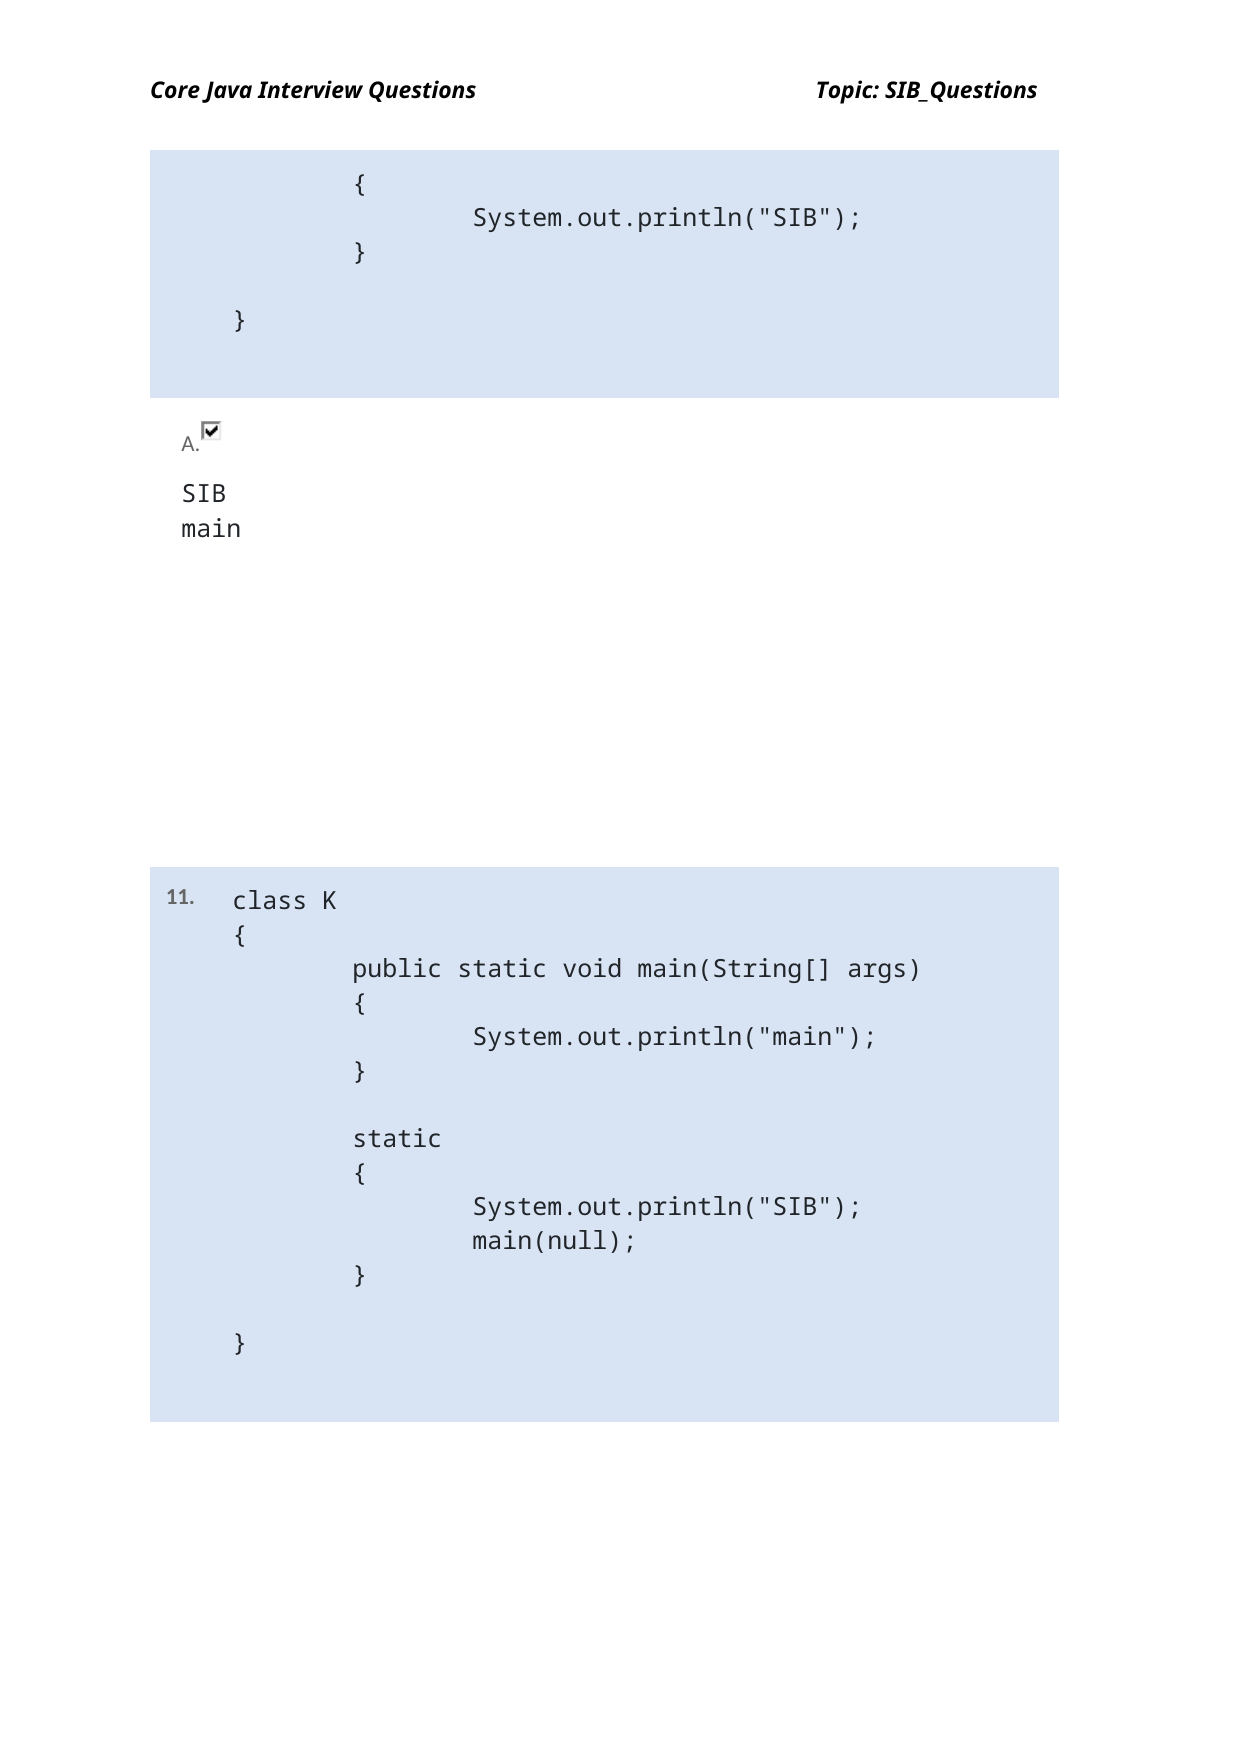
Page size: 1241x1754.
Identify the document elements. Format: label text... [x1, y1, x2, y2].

table_header A. SIB main [181, 414, 250, 646]
table_header class K { public static void main(String[] args) { System.out.println("main"); } static { System.out.println("SIB"); main(null); } } [216, 867, 1059, 1422]
table_cell { System.out.println("SIB"); } } [216, 150, 1059, 398]
table_header [181, 1471, 242, 1559]
table_cell [150, 1422, 1090, 1574]
table_cell [1059, 150, 1090, 398]
table_header [181, 715, 442, 783]
table_cell [150, 150, 216, 398]
table_header [181, 783, 250, 851]
table_header 11. [150, 867, 216, 1422]
table_header [181, 646, 242, 714]
table_cell [150, 398, 1090, 867]
table_header [1059, 867, 1090, 1422]
table_header [181, 1437, 442, 1471]
